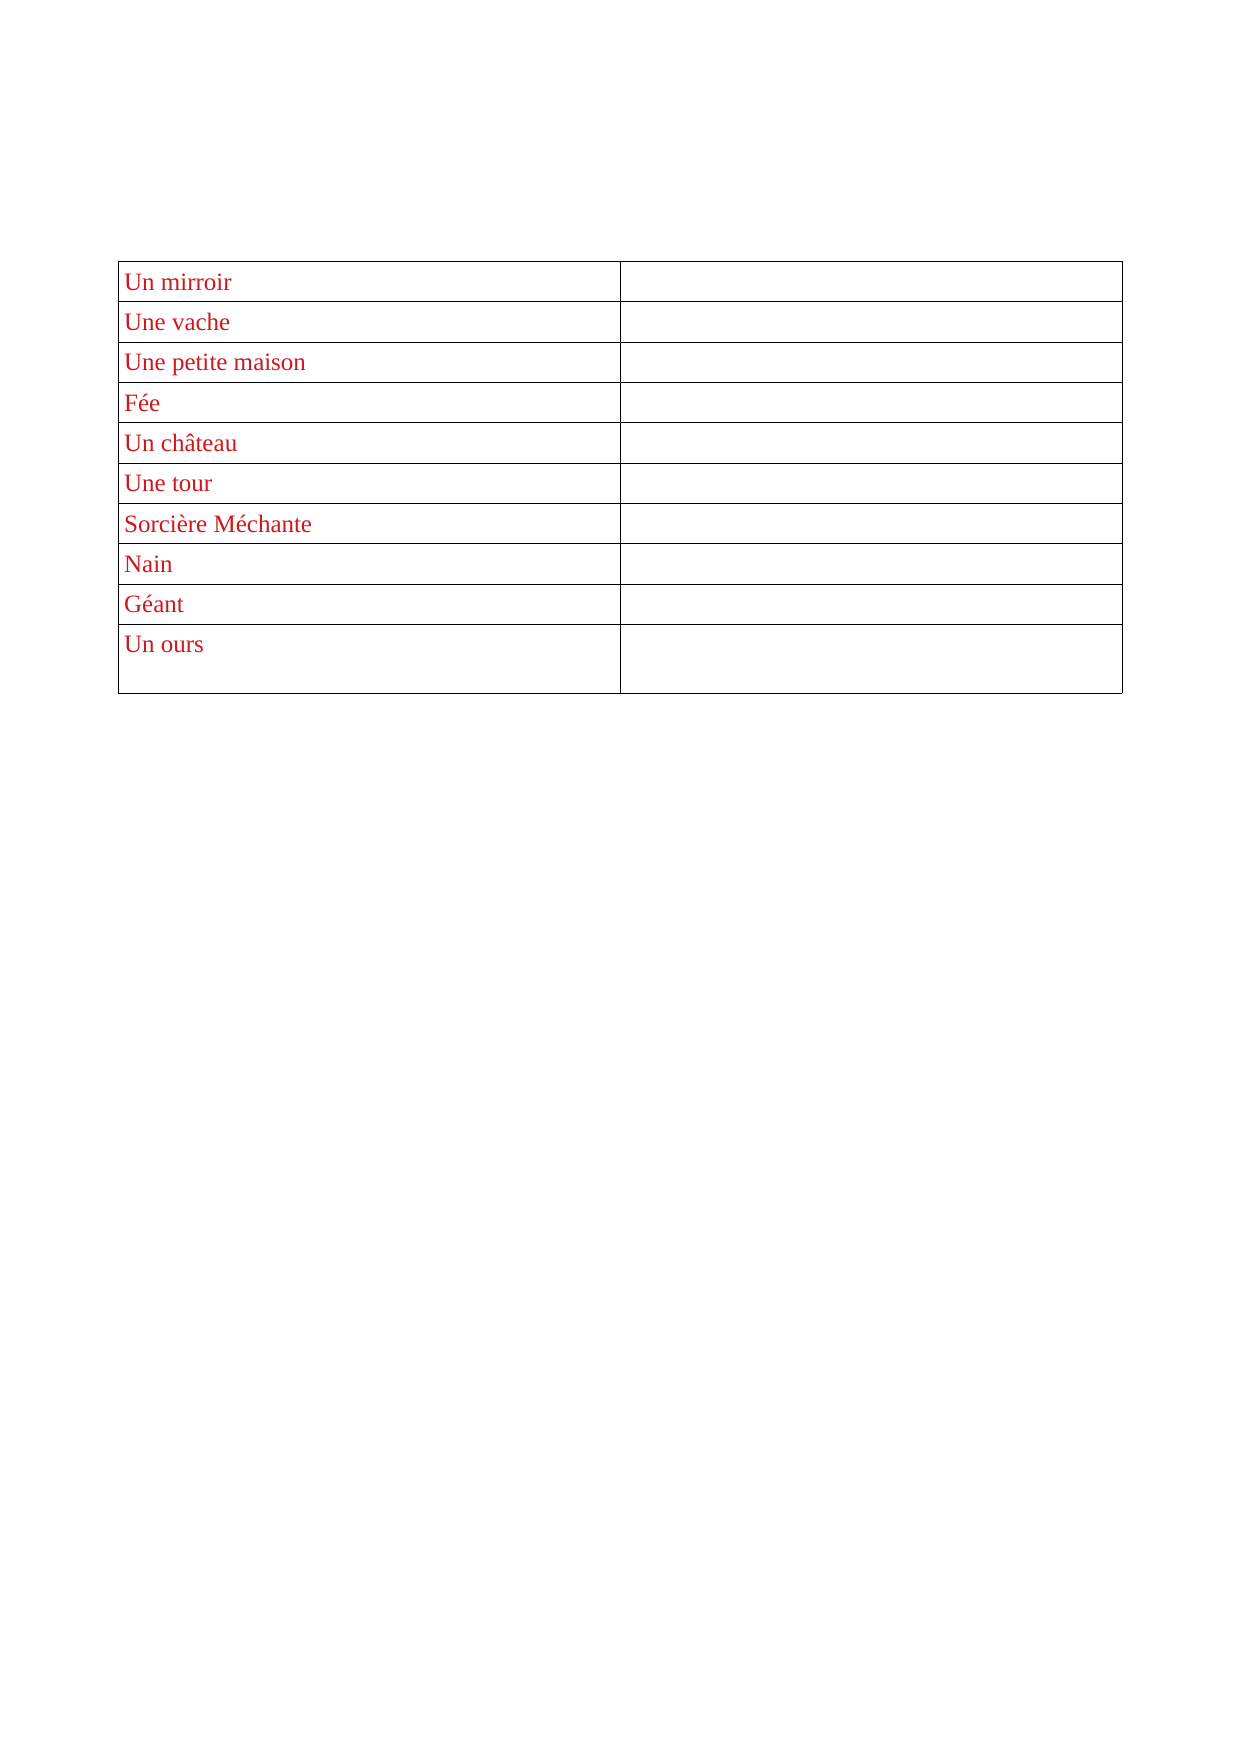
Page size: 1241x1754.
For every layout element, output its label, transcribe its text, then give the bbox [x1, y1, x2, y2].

table_cell Une petite maison [119, 343, 620, 382]
table_cell Géant [119, 585, 620, 624]
table_cell Un ours [119, 625, 620, 693]
table_cell [621, 302, 1122, 342]
table_header [621, 262, 1122, 301]
table_cell [621, 464, 1122, 503]
table_cell [621, 504, 1122, 543]
table_cell Un château [119, 423, 620, 462]
table_cell [621, 423, 1122, 462]
table_header Un mirroir [119, 262, 620, 301]
table_cell [621, 383, 1122, 422]
table_cell Une vache [119, 302, 620, 342]
table_cell [621, 544, 1122, 583]
table_cell Nain [119, 544, 620, 583]
table_cell [621, 343, 1122, 382]
table_cell Fée [119, 383, 620, 422]
table_cell Une tour [119, 464, 620, 503]
table_cell [621, 585, 1122, 624]
table_cell Sorcière Méchante [119, 504, 620, 543]
table_cell [621, 625, 1122, 693]
